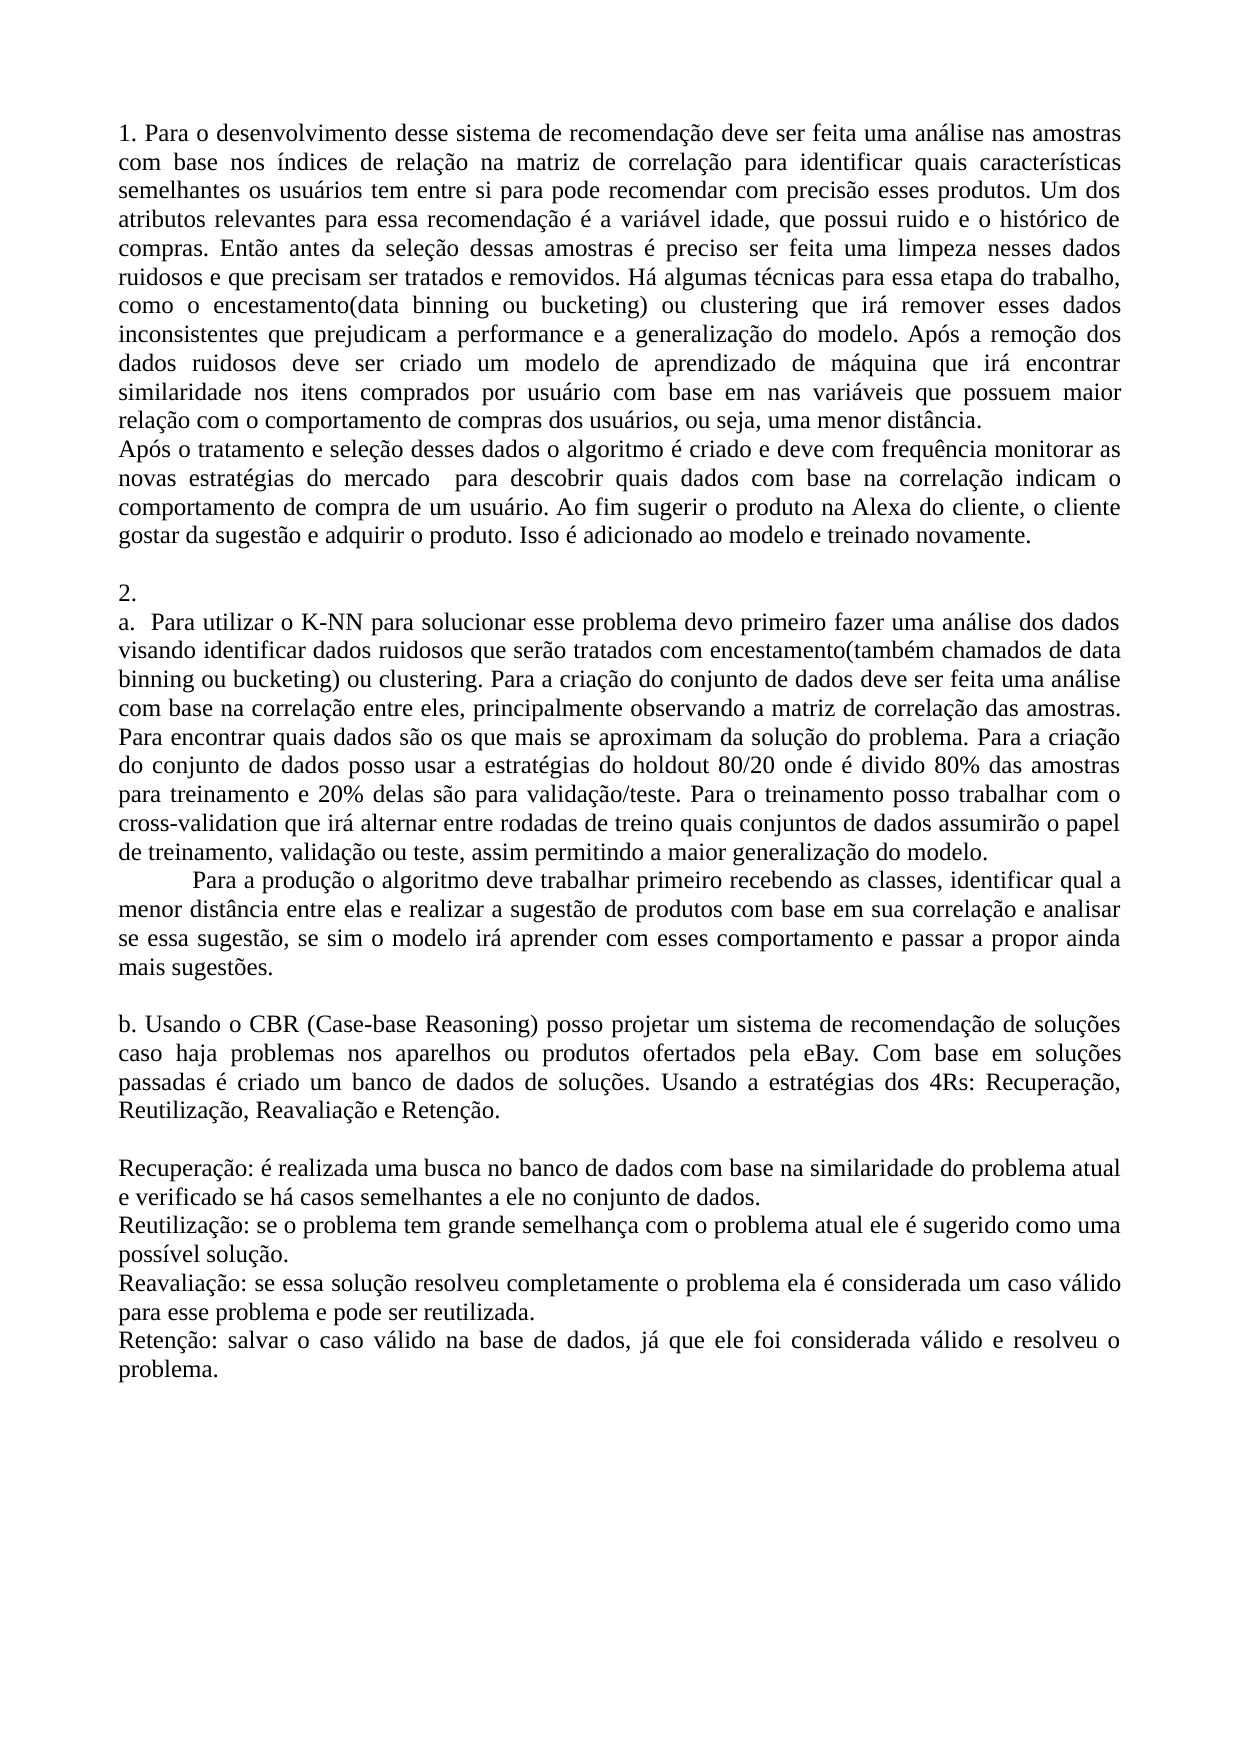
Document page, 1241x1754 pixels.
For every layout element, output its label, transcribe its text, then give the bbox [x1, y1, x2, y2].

text 1. Para o desenvolvimento desse sistema de recomendação deve ser feita uma análise nas amostras com base nos índices de relação na matriz de correlação para identificar quais características semelhantes os usuários tem entre si para pode recomendar com precisão esses produtos. Um dos atributos relevantes para essa recomendação é a variável idade, que possui ruido e o histórico de compras. Então antes da seleção dessas amostras é preciso ser feita uma limpeza nesses dados ruidosos e que precisam ser tratados e removidos. Há algumas técnicas para essa etapa do trabalho, como o encestamento(data binning ou bucketing) ou clustering que irá remover esses dados inconsistentes que prejudicam a performance e a generalização do modelo. Após a remoção dos dados ruidosos deve ser criado um modelo de aprendizado de máquina que irá encontrar similaridade nos itens comprados por usuário com base em nas variáveis que possuem maior relação com o comportamento de compras dos usuários, ou seja, uma menor distância. [118, 118, 1122, 434]
text Retenção: salvar o caso válido na base de dados, já que ele foi considerada válido e resolveu o problema. [118, 1326, 1122, 1383]
text Reavaliação: se essa solução resolveu completamente o problema ela é considerada um caso válido para esse problema e pode ser reutilizada. [118, 1268, 1122, 1326]
text 2. [118, 578, 1122, 607]
text Para a produção o algoritmo deve trabalhar primeiro recebendo as classes, identificar qual a menor distância entre elas e realizar a sugestão de produtos com base em sua correlação e analisar se essa sugestão, se sim o modelo irá aprender com esses comportamento e passar a propor ainda mais sugestões. [118, 866, 1122, 981]
text Recuperação: é realizada uma busca no banco de dados com base na similaridade do problema atual e verificado se há casos semelhantes a ele no conjunto de dados. [118, 1153, 1122, 1211]
text a. Para utilizar o K-NN para solucionar esse problema devo primeiro fazer uma análise dos dados visando identificar dados ruidosos que serão tratados com encestamento(também chamados de data binning ou bucketing) ou clustering. Para a criação do conjunto de dados deve ser feita uma análise com base na correlação entre eles, principalmente observando a matriz de correlação das amostras. Para encontrar quais dados são os que mais se aproximam da solução do problema. Para a criação do conjunto de dados posso usar a estratégias do holdout 80/20 onde é divido 80% das amostras para treinamento e 20% delas são para validação/teste. Para o treinamento posso trabalhar com o cross-validation que irá alternar entre rodadas de treino quais conjuntos de dados assumirão o papel de treinamento, validação ou teste, assim permitindo a maior generalização do modelo. [118, 607, 1122, 866]
text Após o tratamento e seleção desses dados o algoritmo é criado e deve com frequência monitorar as novas estratégias do mercado para descobrir quais dados com base na correlação indicam o comportamento de compra de um usuário. Ao fim sugerir o produto na Alexa do cliente, o cliente gostar da sugestão e adquirir o produto. Isso é adicionado ao modelo e treinado novamente. [118, 434, 1122, 549]
text Reutilização: se o problema tem grande semelhança com o problema atual ele é sugerido como uma possível solução. [118, 1211, 1122, 1268]
text b. Usando o CBR (Case-base Reasoning) posso projetar um sistema de recomendação de soluções caso haja problemas nos aparelhos ou produtos ofertados pela eBay. Com base em soluções passadas é criado um banco de dados de soluções. Usando a estratégias dos 4Rs: Recuperação, Reutilização, Reavaliação e Retenção. [118, 1009, 1122, 1124]
